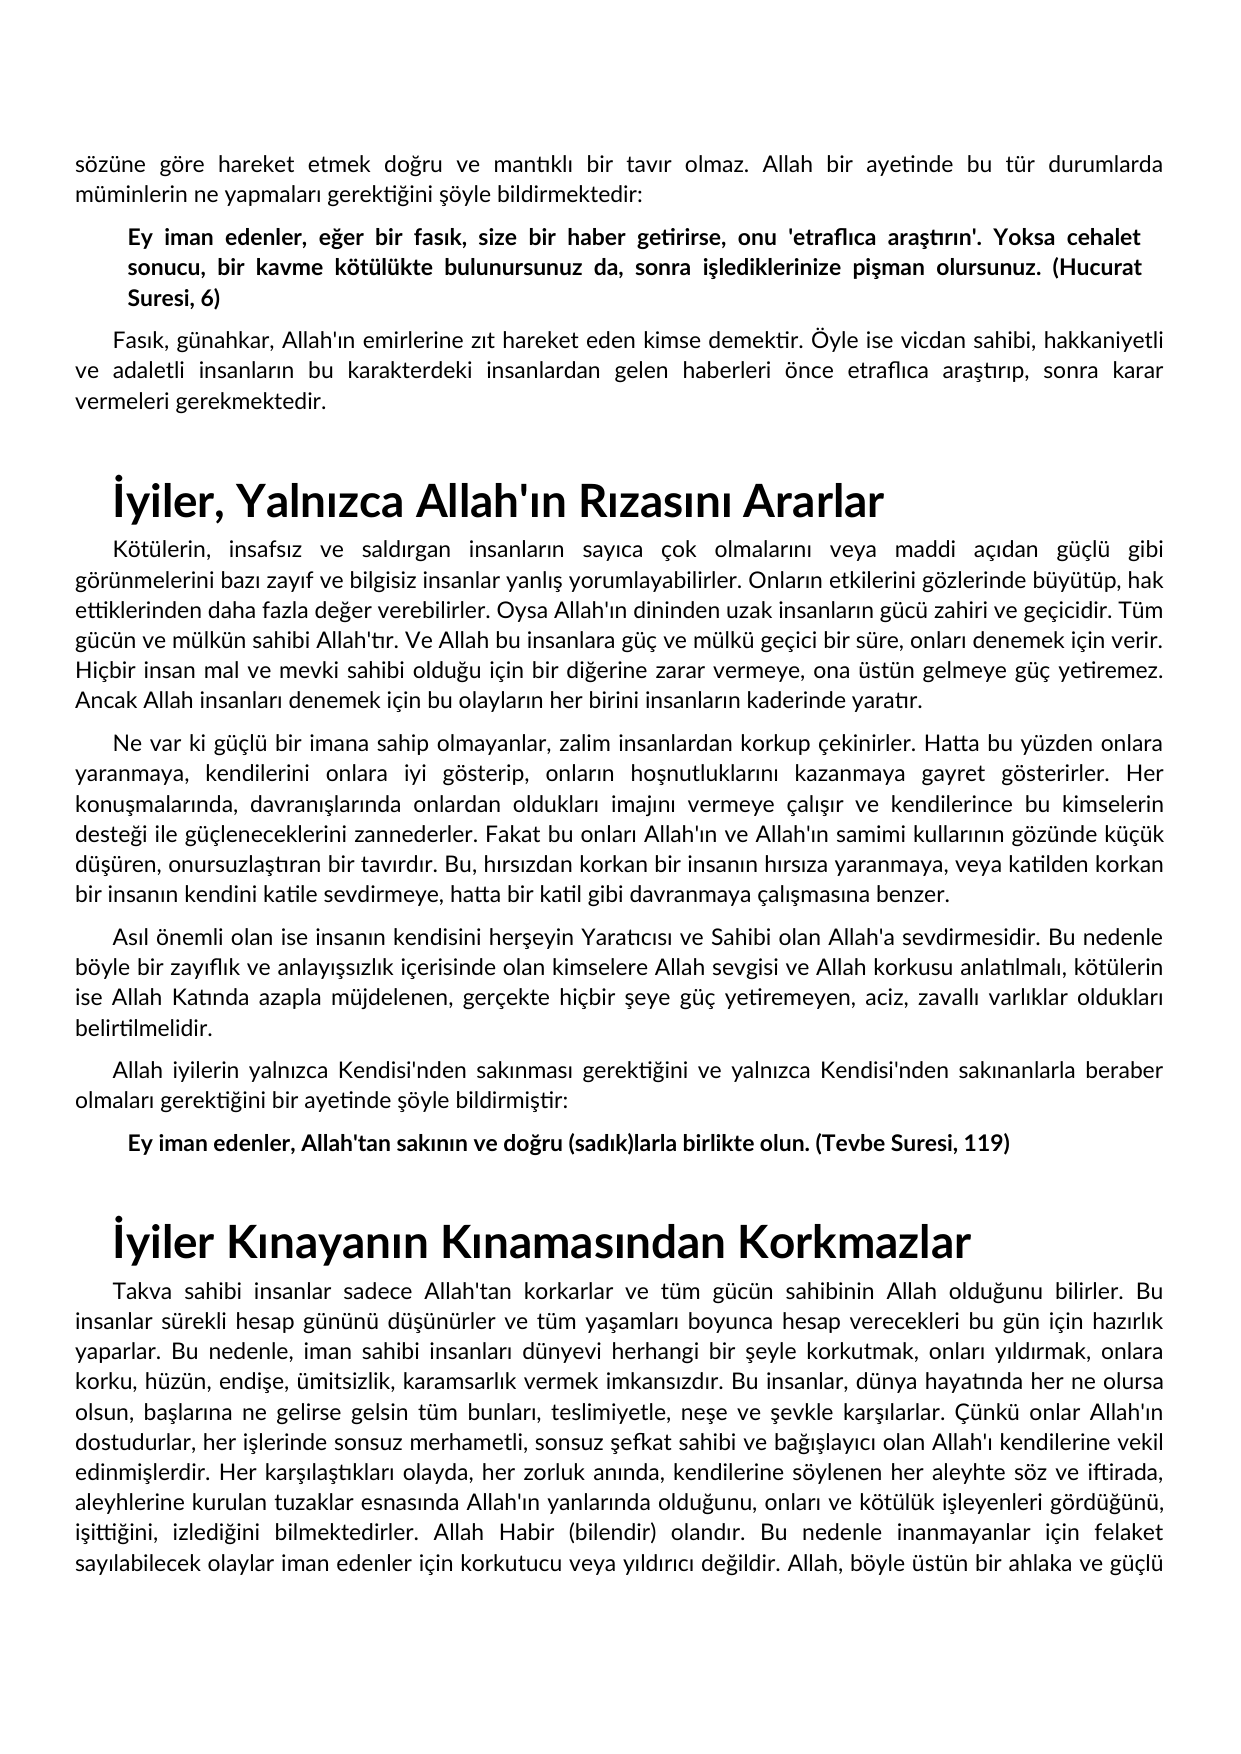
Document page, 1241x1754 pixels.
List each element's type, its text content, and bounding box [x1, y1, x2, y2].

subtitle İyiler, Yalnızca Allah'ın Rızasını Ararlar [112, 472, 1165, 527]
text Ey iman edenler, eğer bir fasık, size bir haber getirirse, onu 'etraflıca araştırın'. Yoksa cehalet sonucu, bir kavme kötülükte bulunursunuz da, sonra işlediklerinize pişman olursunuz. (Hucurat Suresi, 6) [127, 223, 1143, 311]
text Asıl önemli olan ise insanın kendisini herşeyin Yaratıcısı ve Sahibi olan Allah'a sevdirmesidir. Bu nedenle böyle bir zayıflık ve anlayışsızlık içerisinde olan kimselere Allah sevgisi ve Allah korkusu anlatılmalı, kötülerin ise Allah Katında azapla müjdelenen, gerçekte hiçbir şeye güç yetiremeyen, aciz, zavallı varlıklar oldukları belirtilmelidir. [75, 923, 1165, 1041]
text Kötülerin, insafsız ve saldırgan insanların sayıca çok olmalarını veya maddi açıdan güçlü gibi görünmelerini bazı zayıf ve bilgisiz insanlar yanlış yorumlayabilirler. Onların etkilerini gözlerinde büyütüp, hak ettiklerinden daha fazla değer verebilirler. Oysa Allah'ın dininden uzak insanların gücü zahiri ve geçicidir. Tüm gücün ve mülkün sahibi Allah'tır. Ve Allah bu insanlara güç ve mülkü geçici bir süre, onları denemek için verir. Hiçbir insan mal ve mevki sahibi olduğu için bir diğerine zarar vermeye, ona üstün gelmeye güç yetiremez. Ancak Allah insanları denemek için bu olayların her birini insanların kaderinde yaratır. [75, 535, 1165, 714]
text Ey iman edenler, Allah'tan sakının ve doğru (sadık)larla birlikte olun. (Tevbe Suresi, 119) [127, 1129, 1143, 1156]
text Ne var ki güçlü bir imana sahip olmayanlar, zalim insanlardan korkup çekinirler. Hatta bu yüzden onlara yaranmaya, kendilerini onlara iyi gösterip, onların hoşnutluklarını kazanmaya gayret gösterirler. Her konuşmalarında, davranışlarında onlardan oldukları imajını vermeye çalışır ve kendilerince bu kimselerin desteği ile güçleneceklerini zannederler. Fakat bu onları Allah'ın ve Allah'ın samimi kullarının gözünde küçük düşüren, onursuzlaştıran bir tavırdır. Bu, hırsızdan korkan bir insanın hırsıza yaranmaya, veya katilden korkan bir insanın kendini katile sevdirmeye, hatta bir katil gibi davranmaya çalışmasına benzer. [75, 729, 1165, 907]
text Takva sahibi insanlar sadece Allah'tan korkarlar ve tüm gücün sahibinin Allah olduğunu bilirler. Bu insanlar sürekli hesap gününü düşünürler ve tüm yaşamları boyunca hesap verecekleri bu gün için hazırlık yaparlar. Bu nedenle, iman sahibi insanları dünyevi herhangi bir şeyle korkutmak, onları yıldırmak, onlara korku, hüzün, endişe, ümitsizlik, karamsarlık vermek imkansızdır. Bu insanlar, dünya hayatında her ne olursa olsun, başlarına ne gelirse gelsin tüm bunları, teslimiyetle, neşe ve şevkle karşılarlar. Çünkü onlar Allah'ın dostudurlar, her işlerinde sonsuz merhametli, sonsuz şefkat sahibi ve bağışlayıcı olan Allah'ı kendilerine vekil edinmişlerdir. Her karşılaştıkları olayda, her zorluk anında, kendilerine söylenen her aleyhte söz ve iftirada, aleyhlerine kurulan tuzaklar esnasında Allah'ın yanlarında olduğunu, onları ve kötülük işleyenleri gördüğünü, işittiğini, izlediğini bilmektedirler. Allah Habir (bilendir) olandır. Bu nedenle inanmayanlar için felaket sayılabilecek olaylar iman edenler için korkutucu veya yıldırıcı değildir. Allah, böyle üstün bir ahlaka ve güçlü [75, 1276, 1165, 1576]
text sözüne göre hareket etmek doğru ve mantıklı bir tavır olmaz. Allah bir ayetinde bu tür durumlarda müminlerin ne yapmaları gerektiğini şöyle bildirmektedir: [75, 150, 1165, 208]
text Allah iyilerin yalnızca Kendisi'nden sakınması gerektiğini ve yalnızca Kendisi'nden sakınanlarla beraber olmaları gerektiğini bir ayetinde şöyle bildirmiştir: [75, 1056, 1165, 1114]
text Fasık, günahkar, Allah'ın emirlerine zıt hareket eden kimse demektir. Öyle ise vicdan sahibi, hakkaniyetli ve adaletli insanların bu karakterdeki insanlardan gelen haberleri önce etraflıca araştırıp, sonra karar vermeleri gerekmektedir. [75, 326, 1165, 414]
subtitle İyiler Kınayanın Kınamasından Korkmazlar [112, 1213, 1165, 1268]
